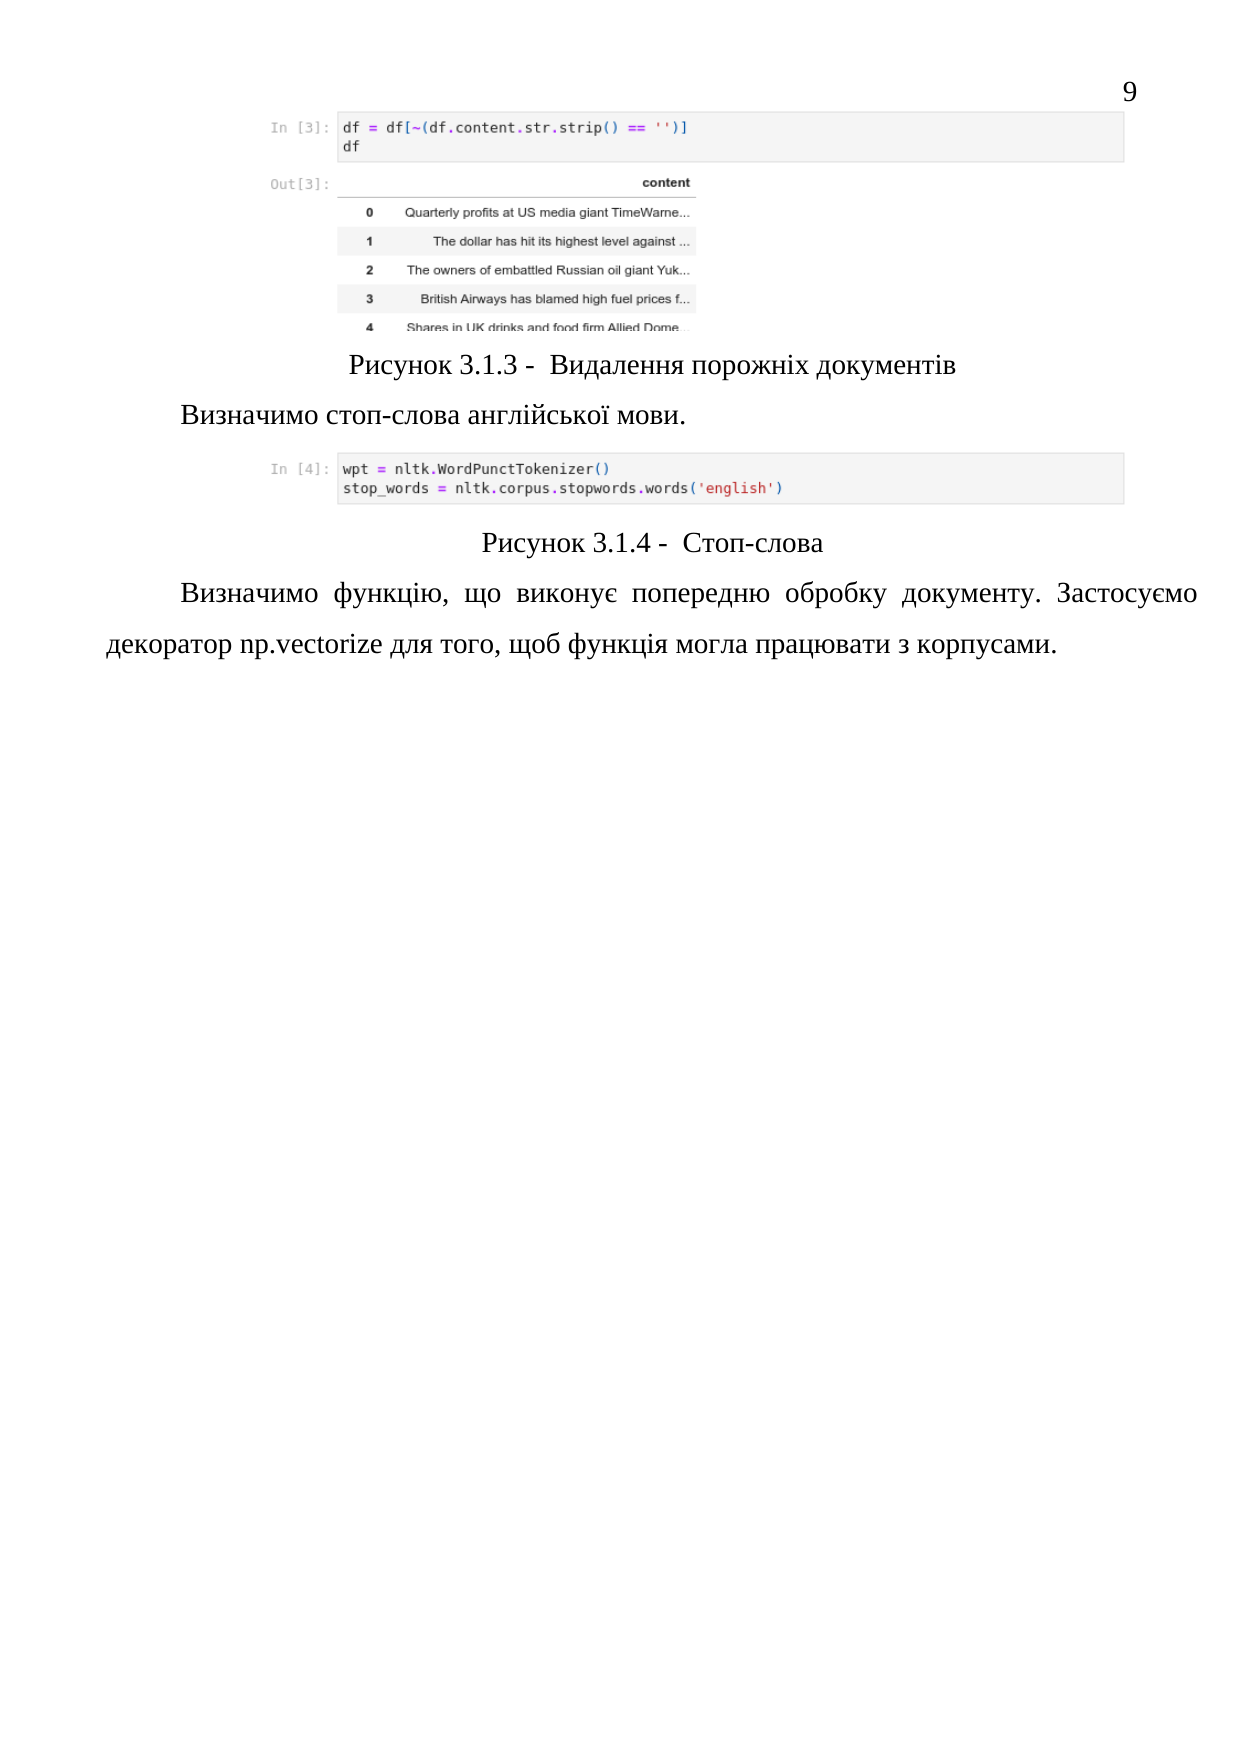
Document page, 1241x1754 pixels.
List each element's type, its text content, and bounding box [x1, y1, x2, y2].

text Визначимо функцію, що виконує попередню обробку документу. Застосуємо декоратор np.vectorize для того, щоб функція могла працювати з корпусами. [106, 575, 1198, 659]
picture [248, 447, 1130, 509]
picture [248, 106, 1130, 331]
subtitle Видалення порожніх документів [106, 347, 1198, 380]
text Визначимо стоп-слова англійської мови. [106, 397, 1198, 431]
subtitle Стоп-слова [106, 525, 1198, 559]
